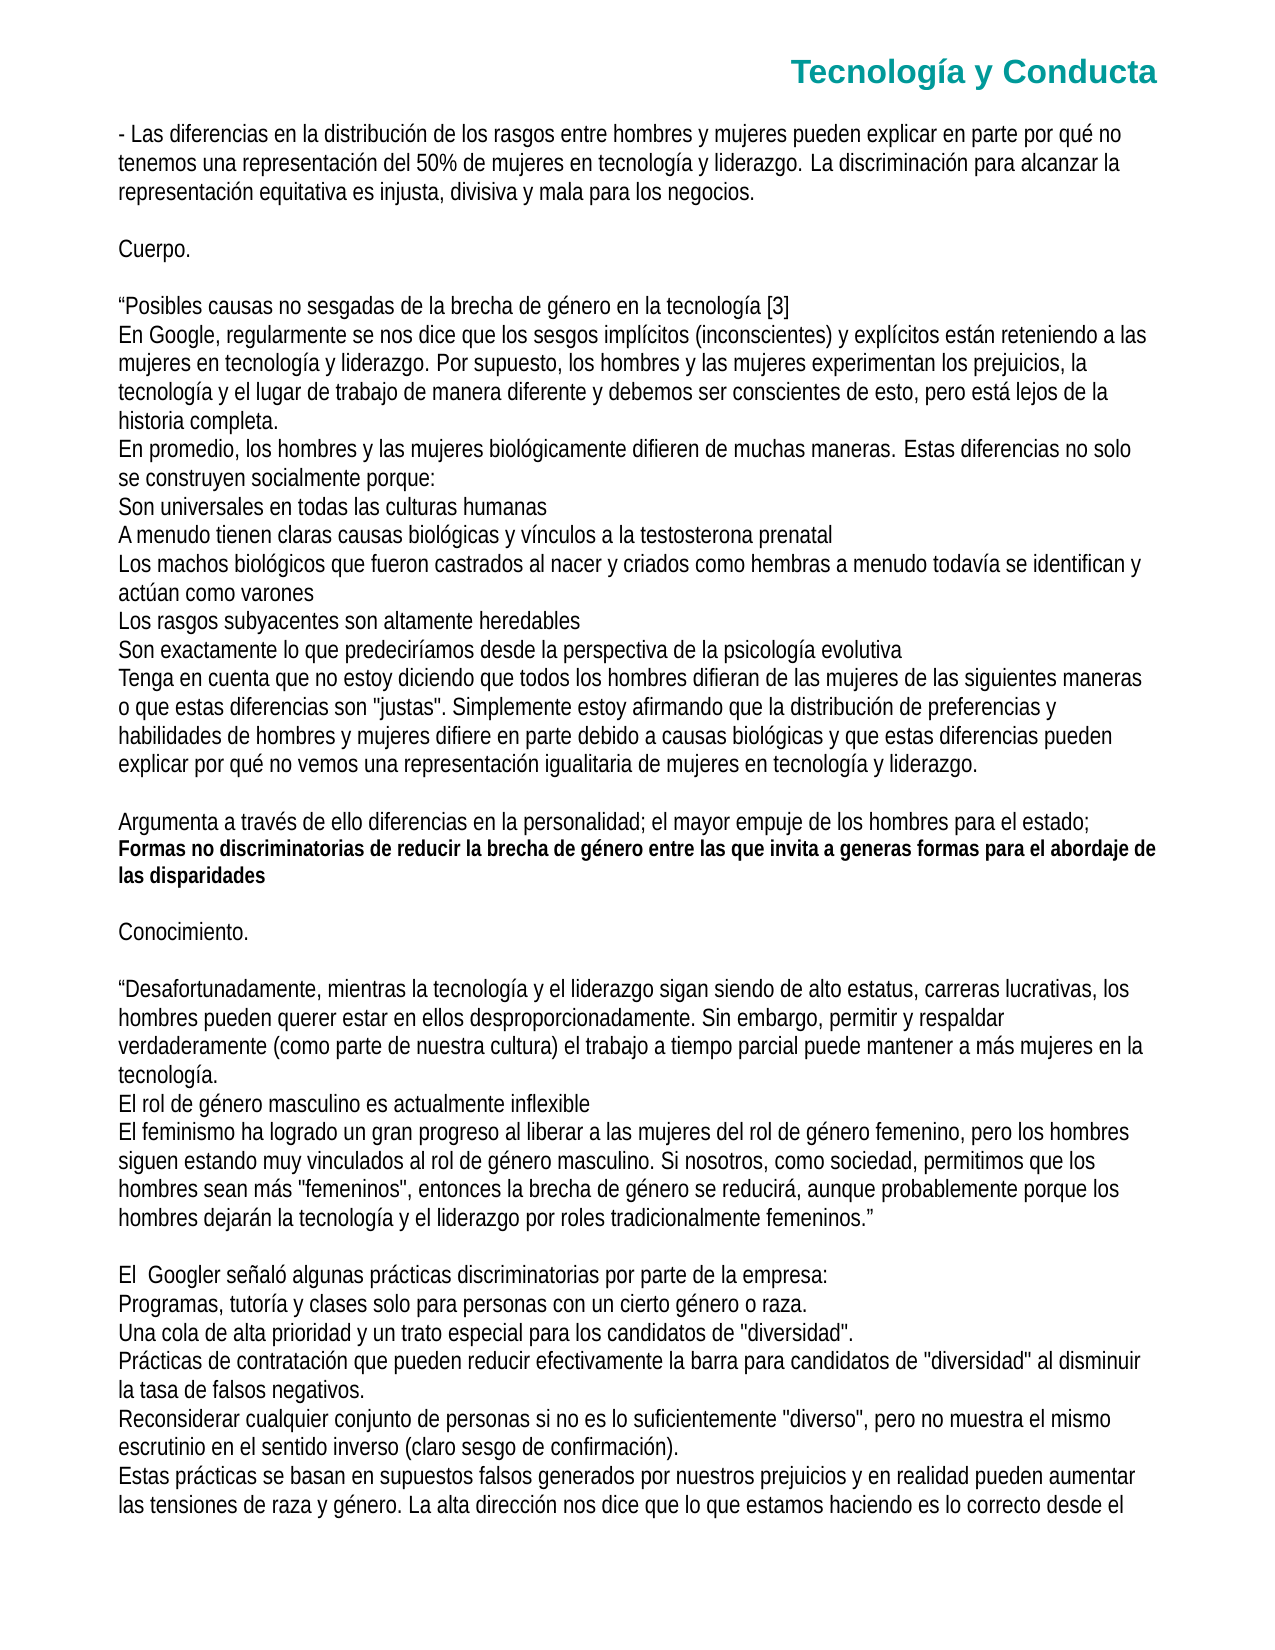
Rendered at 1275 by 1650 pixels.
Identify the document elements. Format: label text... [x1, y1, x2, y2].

text Cuerpo. [118, 234, 1157, 262]
text “Posibles causas no sesgadas de la brecha de género en la tecnología [3] [118, 291, 1157, 320]
text El feminismo ha logrado un gran progreso al liberar a las mujeres del rol de género femenino, pero los hombres siguen estando muy vinculados al rol de género masculino. Si nosotros, como sociedad, permitimos que los hombres sean más "femeninos", entonces la brecha de género se reducirá, aunque probablemente porque los hombres dejarán la tecnología y el liderazgo por roles tradicionalmente femeninos.” [118, 1117, 1157, 1232]
text Son universales en todas las culturas humanas [118, 492, 1157, 520]
text En promedio, los hombres y las mujeres biológicamente difieren de muchas maneras. Estas diferencias no solo se construyen socialmente porque: [118, 434, 1157, 492]
text Una cola de alta prioridad y un trato especial para los candidatos de "diversidad". [118, 1318, 1157, 1346]
text Reconsiderar cualquier conjunto de personas si no es lo suficientemente "diverso", pero no muestra el mismo escrutinio en el sentido inverso (claro sesgo de confirmación). [118, 1404, 1157, 1461]
text Son exactamente lo que predeciríamos desde la perspectiva de la psicología evolutiva [118, 635, 1157, 663]
text “Desafortunadamente, mientras la tecnología y el liderazgo sigan siendo de alto estatus, carreras lucrativas, los hombres pueden querer estar en ellos desproporcionadamente. Sin embargo, permitir y respaldar verdaderamente (como parte de nuestra cultura) el trabajo a tiempo parcial puede mantener a más mujeres en la tecnología. [118, 974, 1157, 1088]
text En Google, regularmente se nos dice que los sesgos implícitos (inconscientes) y explícitos están reteniendo a las mujeres en tecnología y liderazgo. Por supuesto, los hombres y las mujeres experimentan los prejuicios, la tecnología y el lugar de trabajo de manera diferente y debemos ser conscientes de esto, pero está lejos de la historia completa. [118, 320, 1157, 434]
text Programas, tutoría y clases solo para personas con un cierto género o raza. [118, 1289, 1157, 1318]
text Tenga en cuenta que no estoy diciendo que todos los hombres difieran de las mujeres de las siguientes maneras o que estas diferencias son "justas". Simplemente estoy afirmando que la distribución de preferencias y habilidades de hombres y mujeres difiere en parte debido a causas biológicas y que estas diferencias pueden explicar por qué no vemos una representación igualitaria de mujeres en tecnología y liderazgo. [118, 663, 1157, 778]
text Los machos biológicos que fueron castrados al nacer y criados como hembras a menudo todavía se identifican y actúan como varones [118, 549, 1157, 606]
text - Las diferencias en la distribución de los rasgos entre hombres y mujeres pueden explicar en parte por qué no tenemos una representación del 50% de mujeres en tecnología y liderazgo. La discriminación para alcanzar la representación equitativa es injusta, divisiva y mala para los negocios. [118, 119, 1157, 205]
text El rol de género masculino es actualmente inflexible [118, 1088, 1157, 1117]
text El Googler señaló algunas prácticas discriminatorias por parte de la empresa: [118, 1260, 1157, 1289]
text A menudo tienen claras causas biológicas y vínculos a la testosterona prenatal [118, 520, 1157, 549]
text Argumenta a través de ello diferencias en la personalidad; el mayor empuje de los hombres para el estado; Formas no discriminatorias de reducir la brecha de género entre las que invita a generas formas para el abordaje de las disparidades [118, 807, 1157, 888]
text Conocimiento. [118, 917, 1157, 945]
text Estas prácticas se basan en supuestos falsos generados por nuestros prejuicios y en realidad pueden aumentar las tensiones de raza y género. La alta dirección nos dice que lo que estamos haciendo es lo correcto desde el [118, 1461, 1157, 1518]
text Prácticas de contratación que pueden reducir efectivamente la barra para candidatos de "diversidad" al disminuir la tasa de falsos negativos. [118, 1346, 1157, 1404]
text Los rasgos subyacentes son altamente heredables [118, 606, 1157, 635]
